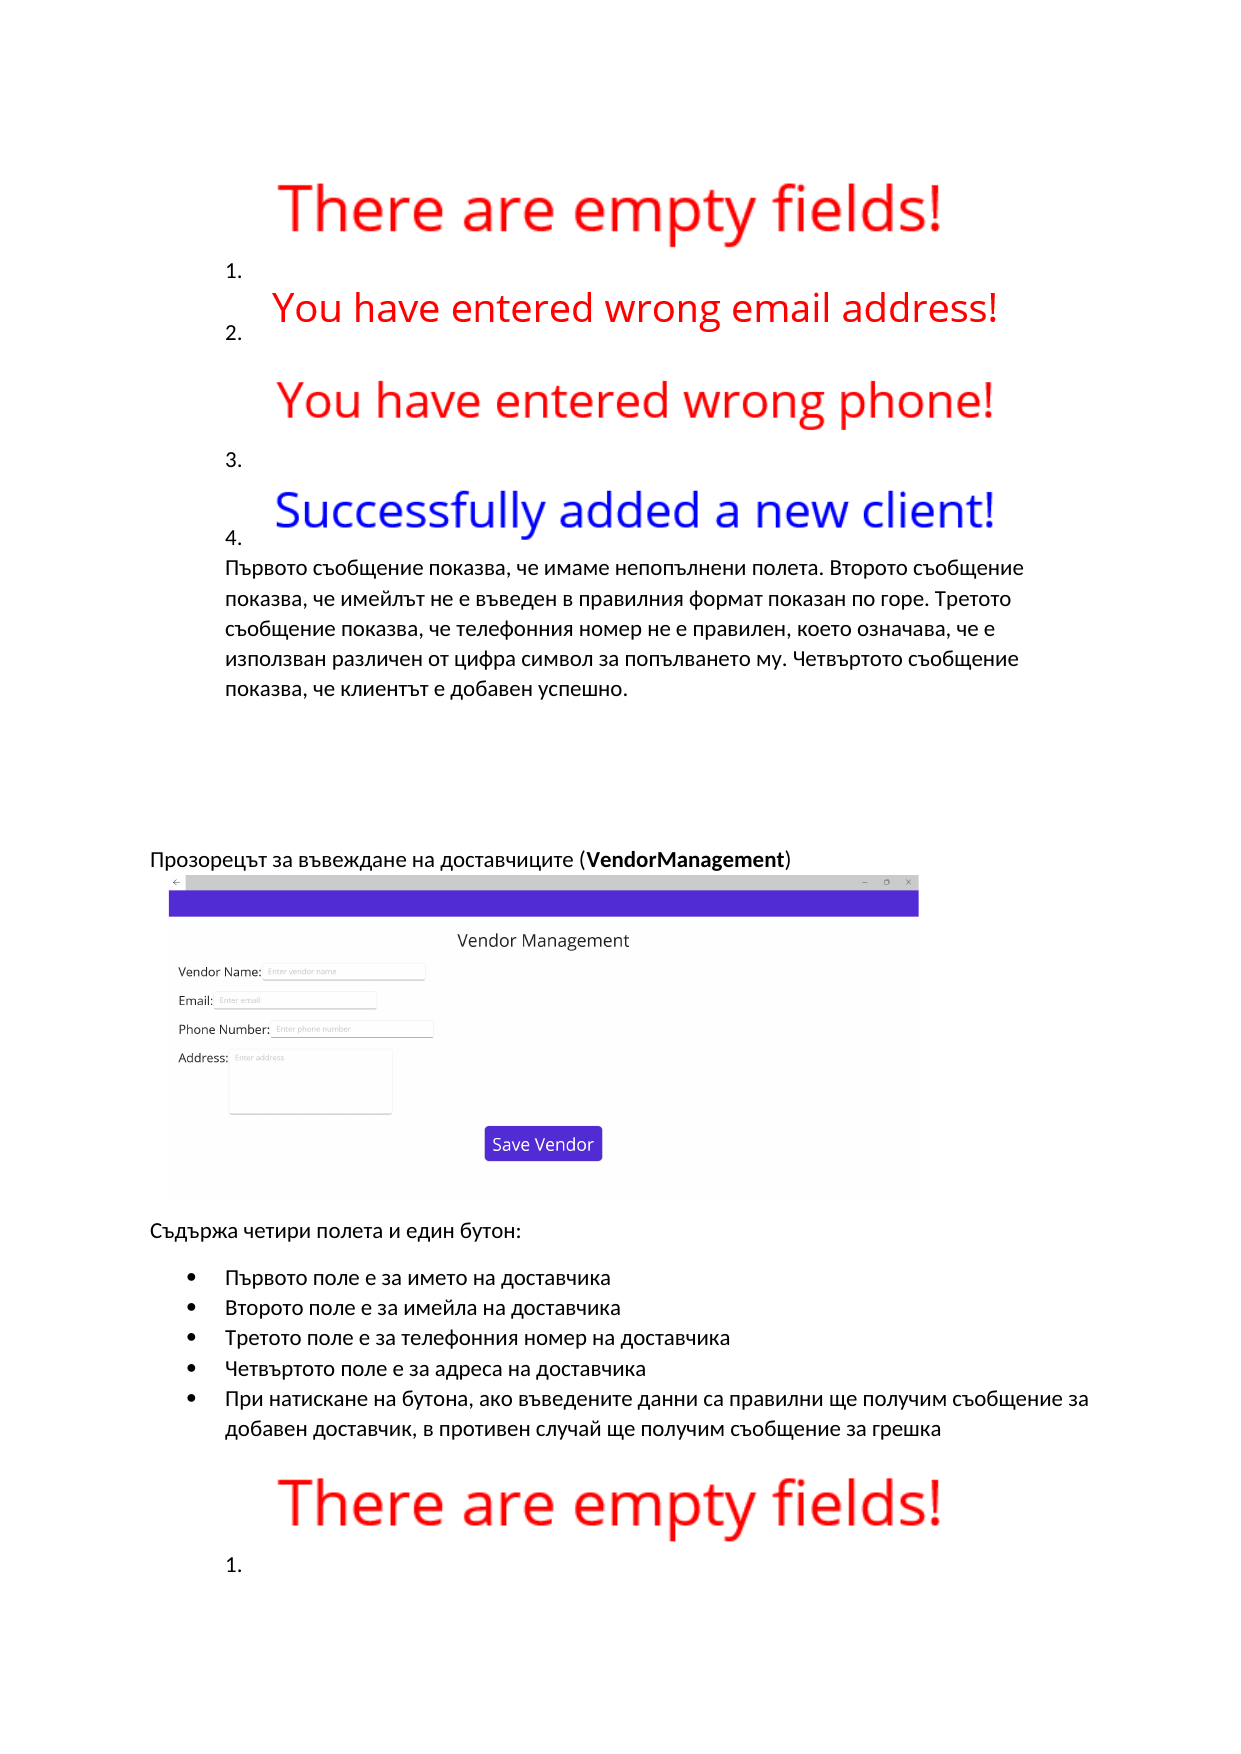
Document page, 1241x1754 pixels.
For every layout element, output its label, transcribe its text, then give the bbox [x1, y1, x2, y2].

list Първото поле е за името на доставчика [187, 1263, 1090, 1291]
list При натискане на бутона, ако въведените данни са правилни ще получим съобщение за добавен доставчик, в противен случай ще получим съобщение за грешка 1. [187, 1384, 1090, 1578]
list Второто поле е за имейла на доставчика [187, 1293, 1090, 1321]
picture [261, 475, 1012, 546]
text Съдържа четири полета и един бутон: [150, 1216, 1090, 1244]
picture [168, 875, 919, 1198]
list Четвъртото поле е за адреса на доставчика [187, 1354, 1090, 1382]
picture [261, 348, 1012, 468]
picture [261, 150, 990, 279]
picture [261, 286, 1012, 341]
list 1. 2. 3. 4. Първото съобщение показва, че имаме непопълнени полета. Второто съобщение показва, че имейлът не е въведен в правилния формат показан по горе. Третото съобщение показва, че телефонния номер не е правилен, което означава, че е използван различен от цифра символ за попълването му. Четвъртото съобщение показва, че клиентът е добавен успешно. [187, 150, 1090, 733]
text Прозорецът за въвеждане на доставчиците (VendorManagement) [150, 845, 1090, 1197]
list Третото поле е за телефонния номер на доставчика [187, 1323, 1090, 1351]
picture [261, 1444, 990, 1573]
